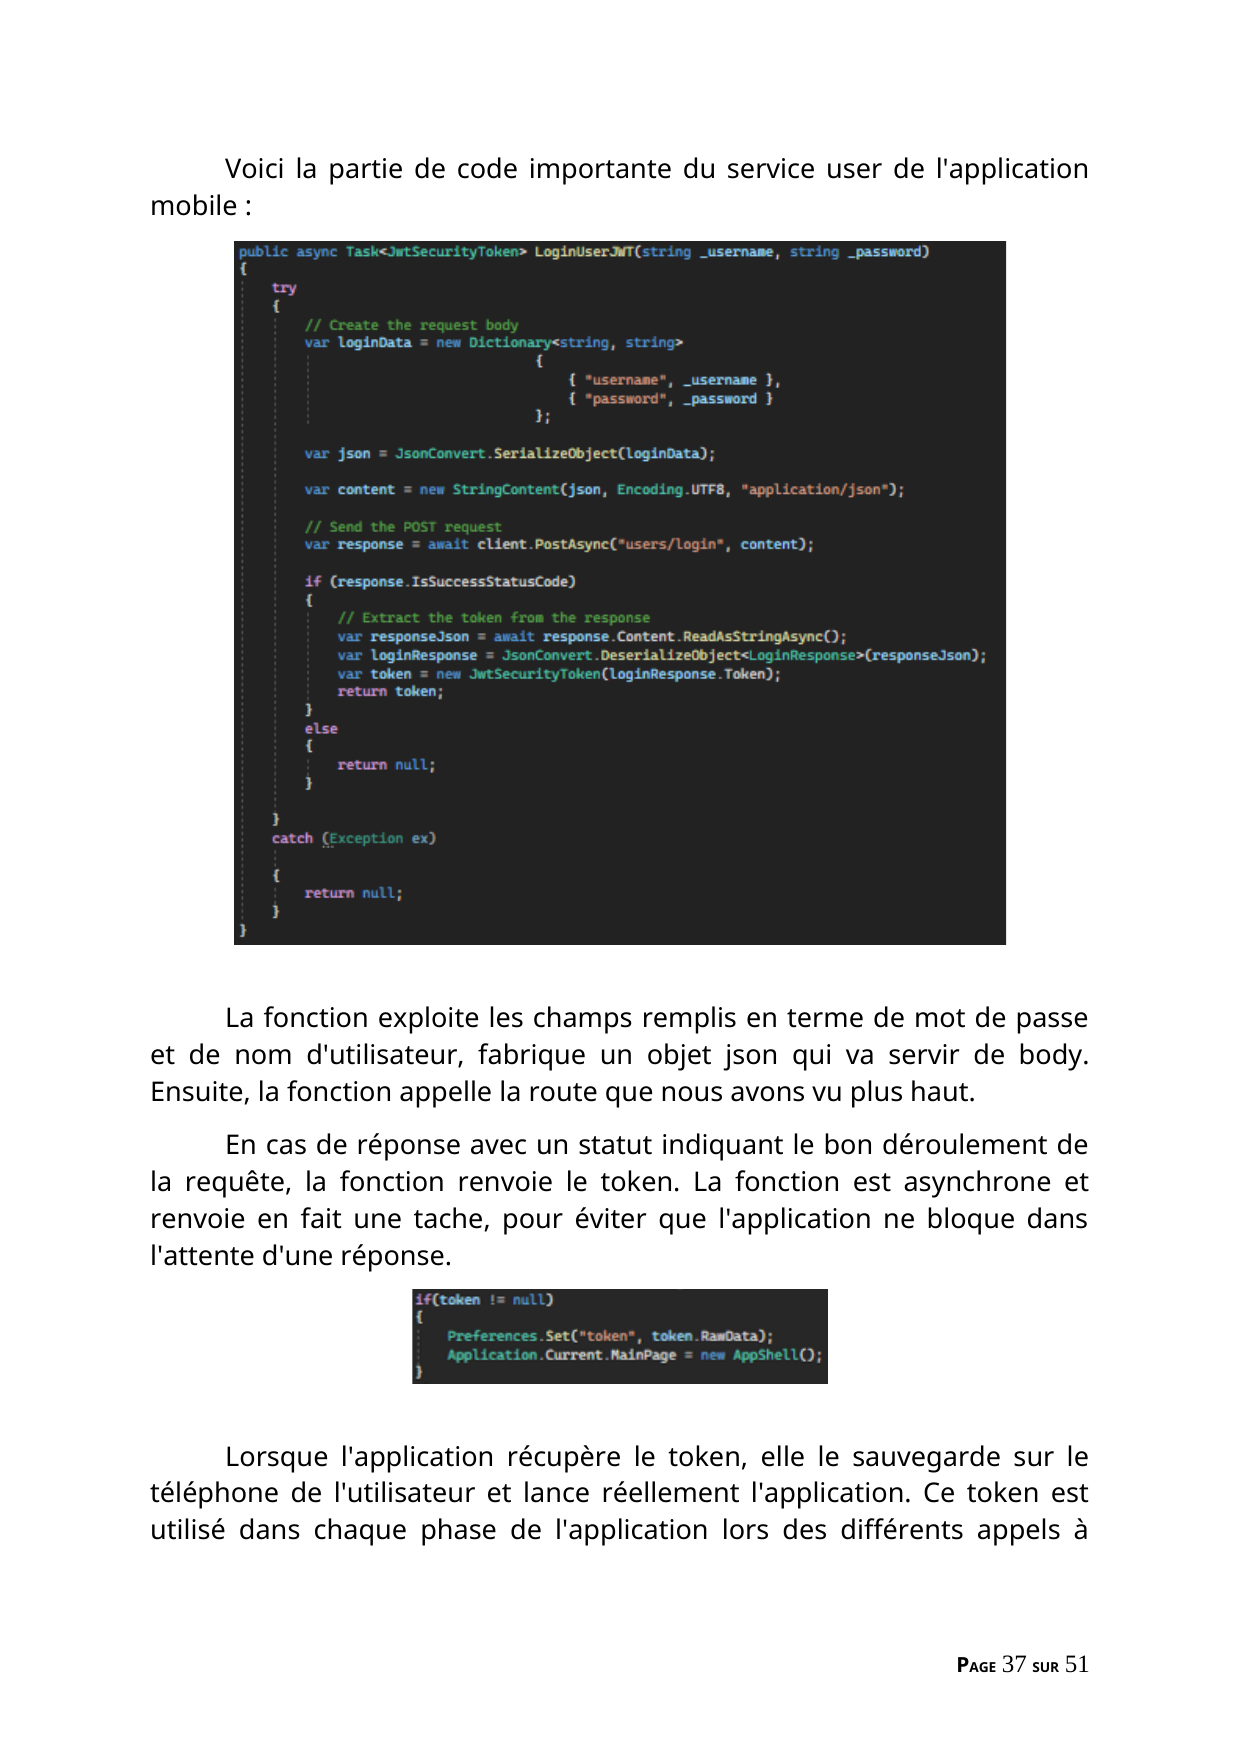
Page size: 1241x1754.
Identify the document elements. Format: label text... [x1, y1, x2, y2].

picture [234, 241, 1007, 945]
text Lorsque l'application récupère le token, elle le sauvegarde sur le téléphone de l'utilisateur et lance réellement l'application. Ce token est utilisé dans chaque phase de l'application lors des différents appels à [150, 1437, 1090, 1548]
text Voici la partie de code importante du service user de l'application mobile : [150, 150, 1090, 224]
text La fonction exploite les champs remplis en terme de mot de passe et de nom d'utilisateur, fabrique un objet json qui va servir de body. Ensuite, la fonction appelle la route que nous avons vu plus haut. [150, 998, 1090, 1109]
picture [412, 1289, 828, 1384]
text En cas de réponse avec un statut indiquant le bon déroulement de la requête, la fonction renvoie le token. La fonction est asynchrone et renvoie en fait une tache, pour éviter que l'application ne bloque dans l'attente d'une réponse. [150, 1126, 1090, 1273]
